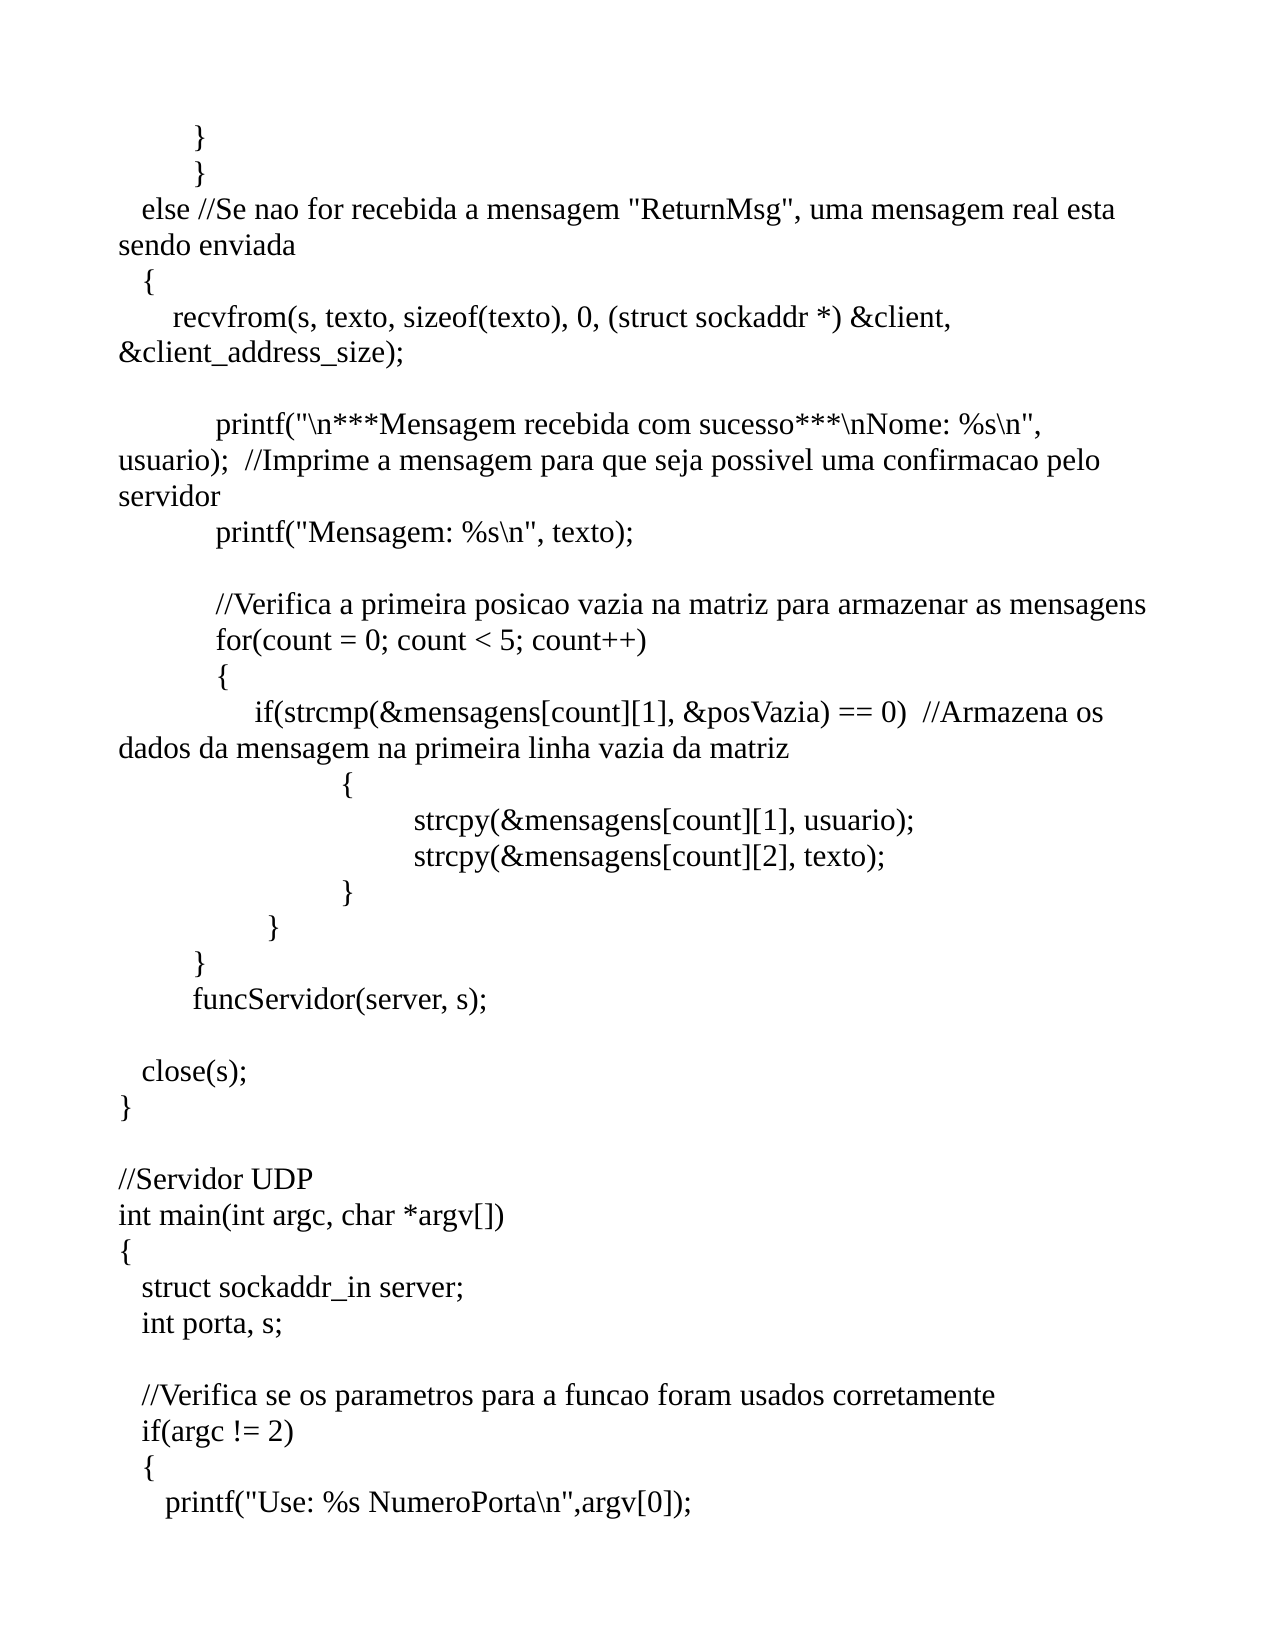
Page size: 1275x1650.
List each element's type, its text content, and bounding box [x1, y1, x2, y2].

text } [118, 1088, 1157, 1124]
text printf("\n***Mensagem recebida com sucesso***\nNome: %s\n", usuario); //Imprime a mensagem para que seja possivel uma confirmacao pelo servidor [118, 406, 1157, 513]
text close(s); [118, 1052, 1157, 1088]
text { [118, 262, 1157, 298]
text recvfrom(s, texto, sizeof(texto), 0, (struct sockaddr *) &client, &client_address_size); [118, 298, 1157, 370]
text funcServidor(server, s); [118, 981, 1157, 1017]
text if(strcmp(&mensagens[count][1], &posVazia) == 0) //Armazena os dados da mensagem na primeira linha vazia da matriz [118, 693, 1157, 765]
text printf("Mensagem: %s\n", texto); [118, 513, 1157, 549]
text { [118, 1232, 1157, 1268]
text } [118, 873, 1157, 909]
text if(argc != 2) [118, 1412, 1157, 1448]
text strcpy(&mensagens[count][1], usuario); [118, 801, 1157, 837]
text struct sockaddr_in server; [118, 1268, 1157, 1304]
text //Verifica a primeira posicao vazia na matriz para armazenar as mensagens [118, 585, 1157, 621]
text //Servidor UDP [118, 1160, 1157, 1196]
text strcpy(&mensagens[count][2], texto); [118, 837, 1157, 873]
text //Verifica se os parametros para a funcao foram usados corretamente [118, 1376, 1157, 1412]
text { [118, 657, 1157, 693]
text printf("Use: %s NumeroPorta\n",argv[0]); [118, 1484, 1157, 1520]
text for(count = 0; count < 5; count++) [118, 621, 1157, 657]
text } [118, 909, 1157, 945]
text { [118, 1448, 1157, 1484]
text int porta, s; [118, 1304, 1157, 1340]
text } [118, 118, 1157, 154]
text { [118, 765, 1157, 801]
text } [118, 154, 1157, 190]
text else //Se nao for recebida a mensagem "ReturnMsg", uma mensagem real esta sendo enviada [118, 190, 1157, 262]
text } [118, 945, 1157, 981]
text int main(int argc, char *argv[]) [118, 1196, 1157, 1232]
